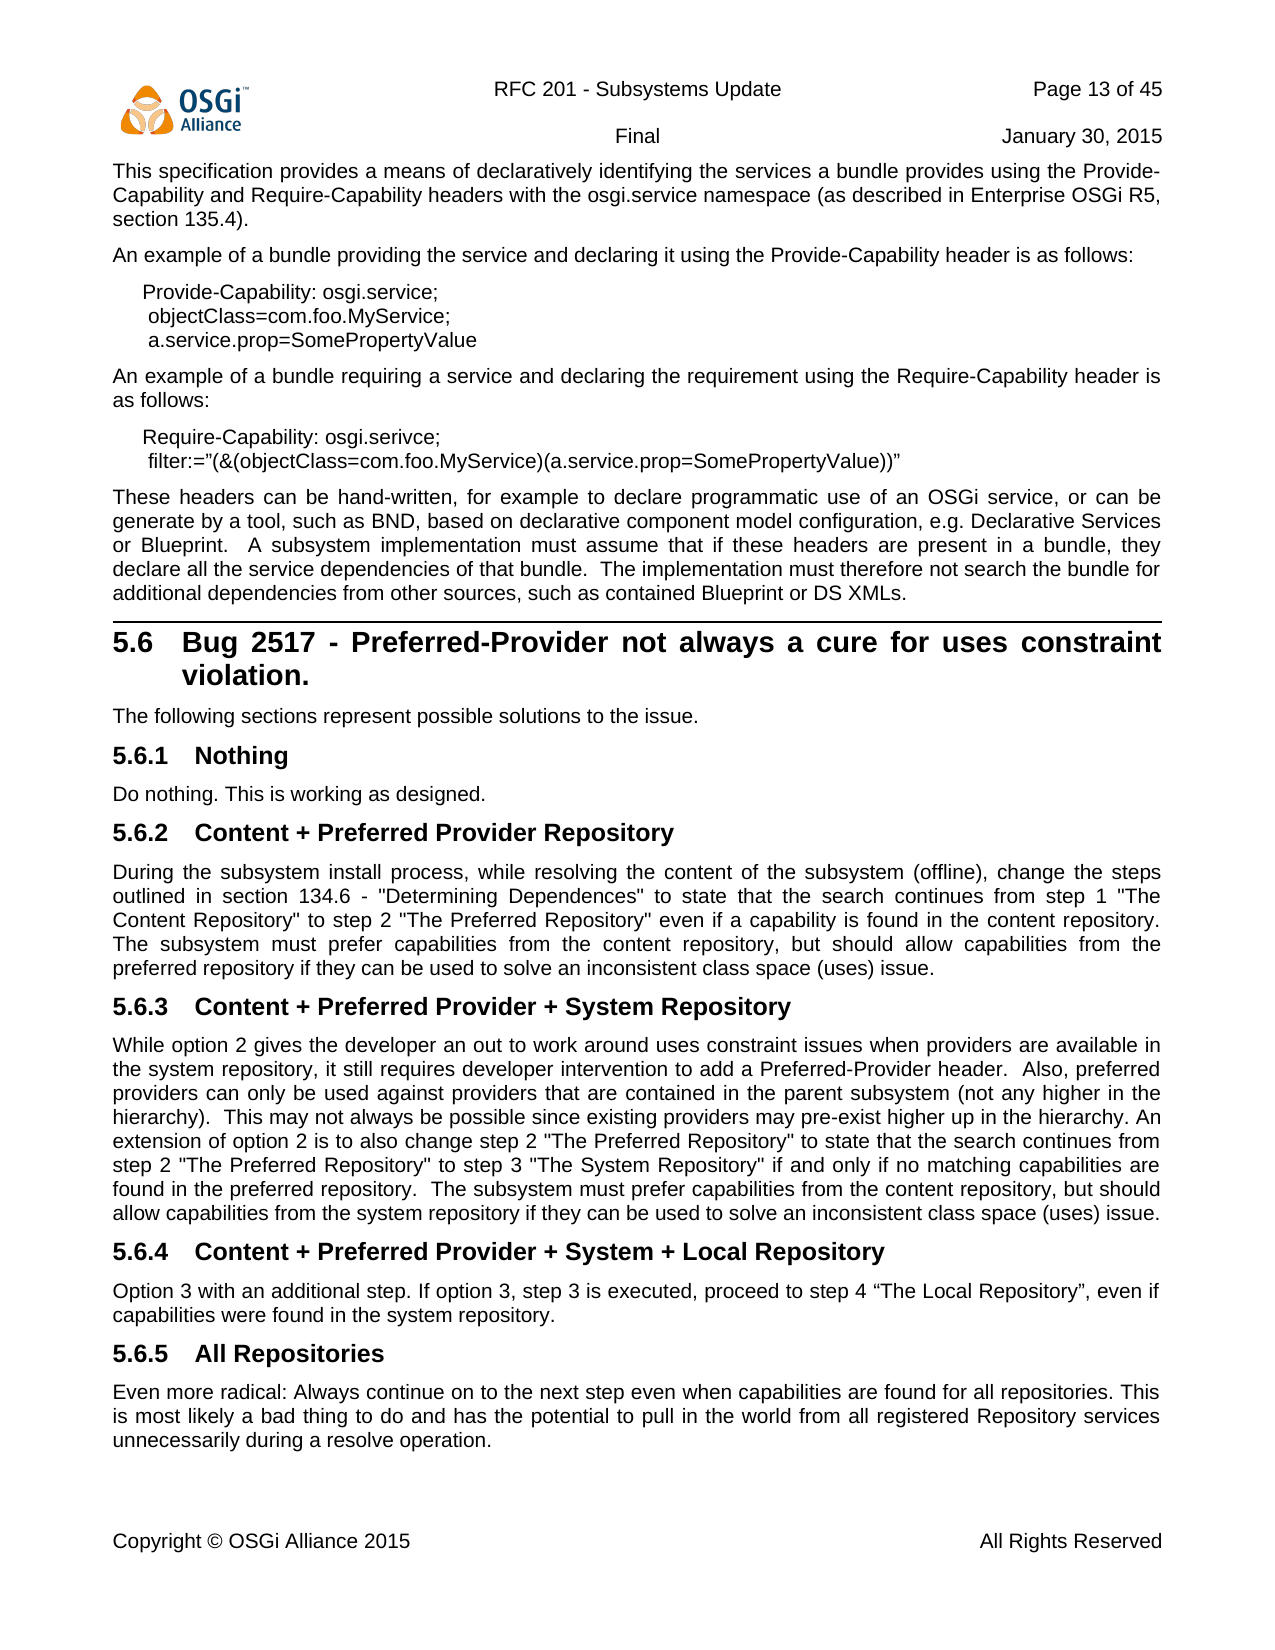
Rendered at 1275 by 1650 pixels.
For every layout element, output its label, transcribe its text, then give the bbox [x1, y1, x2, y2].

subtitle Content + Preferred Provider + System Repository [112, 992, 1162, 1021]
text An example of a bundle requiring a service and declaring the requirement using the Require-Capability header is as follows: [112, 364, 1162, 412]
text Require-Capability: osgi.serivce; filter:=”(&(objectClass=com.foo.MyService)(a.service.prop=SomePropertyValue))” [142, 424, 1162, 472]
text An example of a bundle providing the service and declaring it using the Provide-Capability header is as follows: [112, 243, 1162, 267]
text While option 2 gives the developer an out to work around uses constraint issues when providers are available in the system repository, it still requires developer intervention to add a Preferred-Provider header. Also, preferred providers can only be used against providers that are contained in the parent subsystem (not any higher in the hierarchy). This may not always be possible since existing providers may pre-exist higher up in the hierarchy. An extension of option 2 is to also change step 2 "The Preferred Repository" to state that the search continues from step 2 "The Preferred Repository" to step 3 "The System Repository" if and only if no matching capabilities are found in the preferred repository. The subsystem must prefer capabilities from the content repository, but should allow capabilities from the system repository if they can be used to solve an inconsistent class space (uses) issue. [112, 1033, 1162, 1225]
text Provide-Capability: osgi.service; objectClass=com.foo.MyService; a.service.prop=SomePropertyValue [142, 280, 1162, 352]
text During the subsystem install process, while resolving the content of the subsystem (offline), change the steps outlined in section 134.6 - "Determining Dependences" to state that the search continues from step 1 "The Content Repository" to step 2 "The Preferred Repository" even if a capability is found in the content repository. The subsystem must prefer capabilities from the content repository, but should allow capabilities from the preferred repository if they can be used to solve an inconsistent class space (uses) issue. [112, 859, 1162, 979]
subtitle Content + Preferred Provider Repository [112, 818, 1162, 847]
picture [113, 78, 257, 142]
text Do nothing. This is working as designed. [112, 782, 1162, 806]
text Even more radical: Always continue on to the next step even when capabilities are found for all repositories. This is most likely a bad thing to do and has the potential to pull in the world from all registered Repository services unnecessarily during a resolve operation. [112, 1380, 1162, 1452]
text This specification provides a means of declaratively identifying the services a bundle provides using the Provide-Capability and Require-Capability headers with the osgi.service namespace (as described in Enterprise OSGi R5, section 135.4). [112, 159, 1162, 231]
subtitle Bug 2517 - Preferred-Provider not always a cure for uses constraint violation. [112, 622, 1162, 692]
text Option 3 with an additional step. If option 3, step 3 is executed, proceed to step 4 “The Local Repository”, even if capabilities were found in the system repository. [112, 1278, 1162, 1326]
subtitle Content + Preferred Provider + System + Local Repository [112, 1237, 1162, 1266]
subtitle Nothing [112, 741, 1162, 769]
text These headers can be hand-written, for example to declare programmatic use of an OSGi service, or can be generate by a tool, such as BND, based on declarative component model configuration, e.g. Declarative Services or Blueprint. A subsystem implementation must assume that if these headers are present in a bundle, they declare all the service dependencies of that bundle. The implementation must therefore not search the bundle for additional dependencies from other sources, such as contained Blueprint or DS XMLs. [112, 485, 1162, 605]
subtitle All Repositories [112, 1339, 1162, 1368]
text The following sections represent possible solutions to the issue. [112, 704, 1162, 728]
